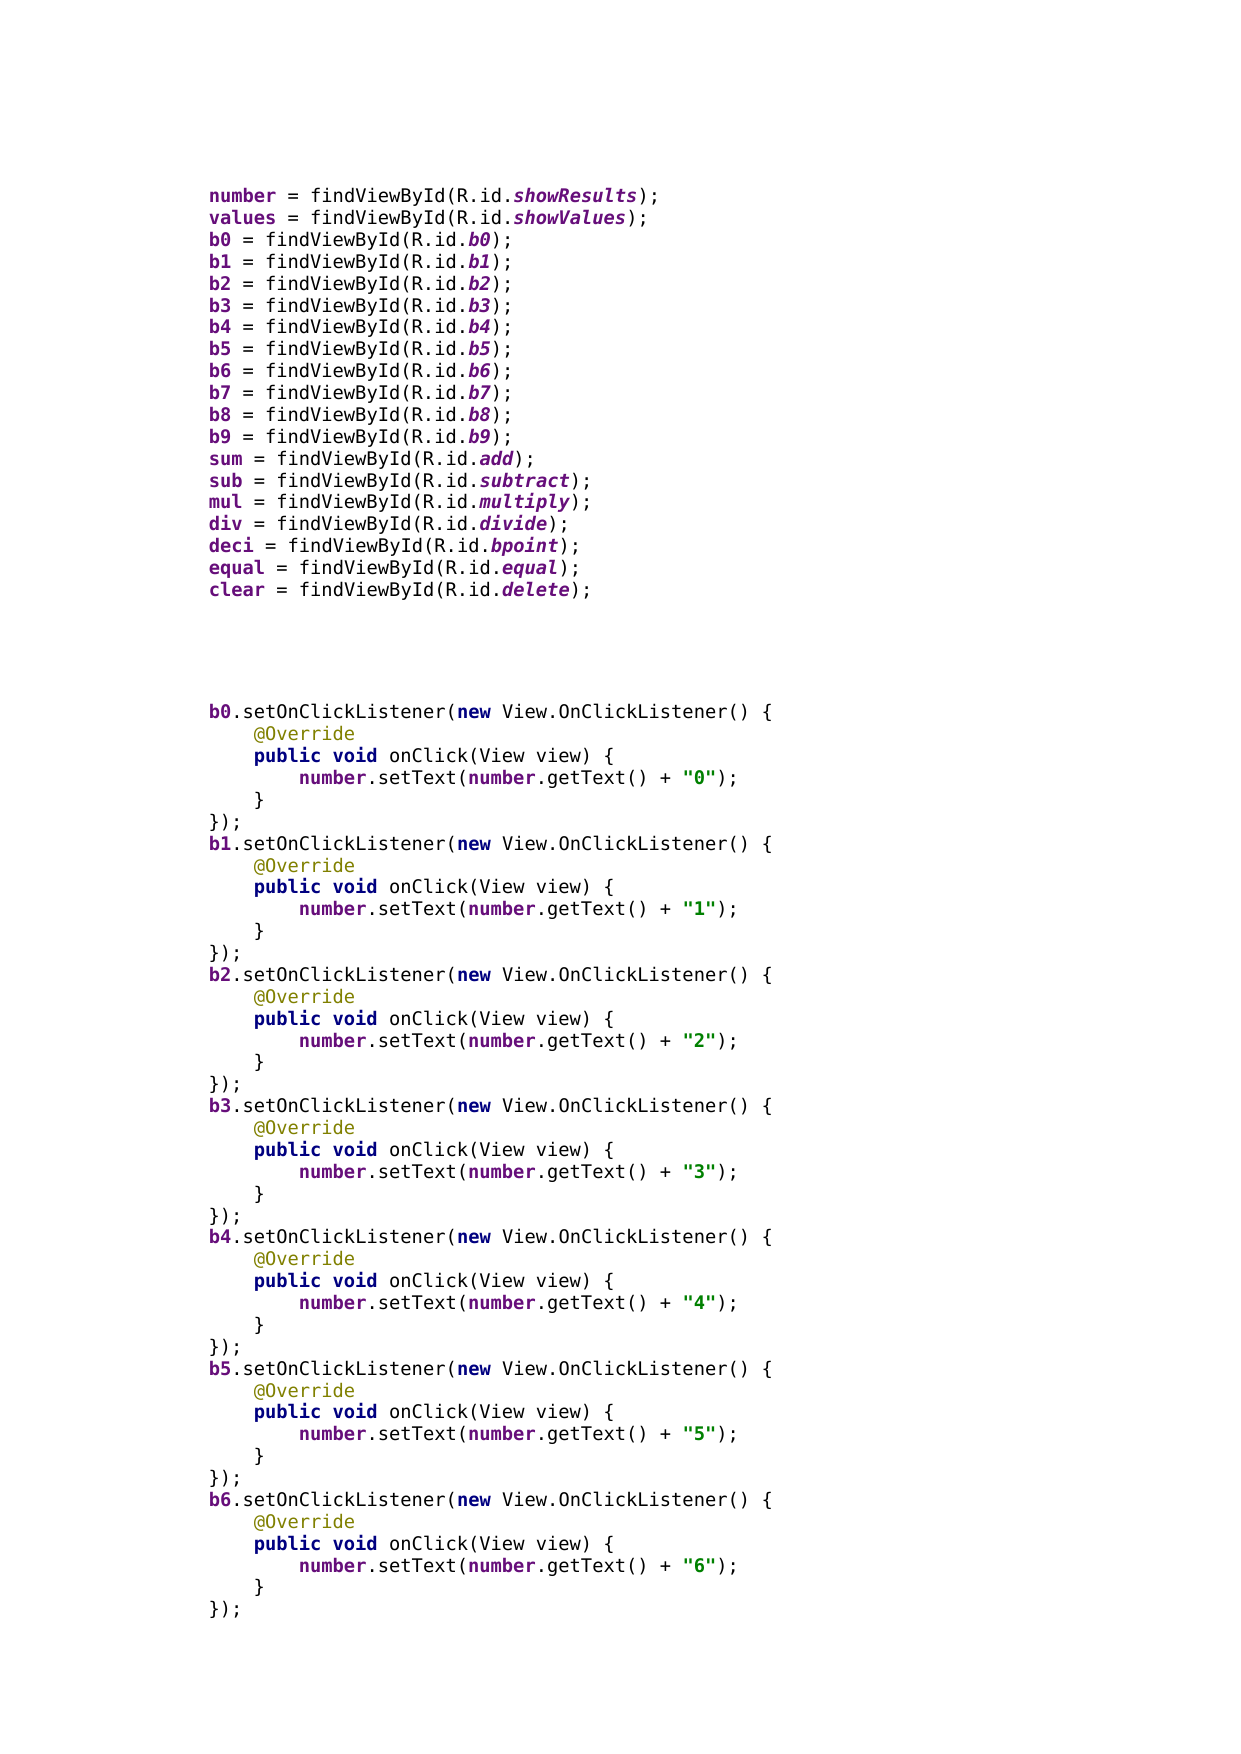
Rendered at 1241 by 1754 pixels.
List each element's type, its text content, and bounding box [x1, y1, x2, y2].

text number = findViewById(R.id.showResults); values = findViewById(R.id.showValues); b0 = findViewById(R.id.b0); b1 = findViewById(R.id.b1); b2 = findViewById(R.id.b2); b3 = findViewById(R.id.b3); b4 = findViewById(R.id.b4); b5 = findViewById(R.id.b5); b6 = findViewById(R.id.b6); b7 = findViewById(R.id.b7); b8 = findViewById(R.id.b8); b9 = findViewById(R.id.b9); sum = findViewById(R.id.add); sub = findViewById(R.id.subtract); mul = findViewById(R.id.multiply); div = findViewById(R.id.divide); deci = findViewById(R.id.bpoint); equal = findViewById(R.id.equal); clear = findViewById(R.id.delete); b0.setOnClickListener(new View.OnClickListener() { @Override public void onClick(View view) { number.setText(number.getText() + "0"); } }); b1.setOnClickListener(new View.OnClickListener() { @Override public void onClick(View view) { number.setText(number.getText() + "1"); } }); b2.setOnClickListener(new View.OnClickListener() { @Override public void onClick(View view) { number.setText(number.getText() + "2"); } }); b3.setOnClickListener(new View.OnClickListener() { @Override public void onClick(View view) { number.setText(number.getText() + "3"); } }); b4.setOnClickListener(new View.OnClickListener() { @Override public void onClick(View view) { number.setText(number.getText() + "4"); } }); b5.setOnClickListener(new View.OnClickListener() { @Override public void onClick(View view) { number.setText(number.getText() + "5"); } }); b6.setOnClickListener(new View.OnClickListener() { @Override public void onClick(View view) { number.setText(number.getText() + "6"); } }); [118, 118, 1122, 1620]
